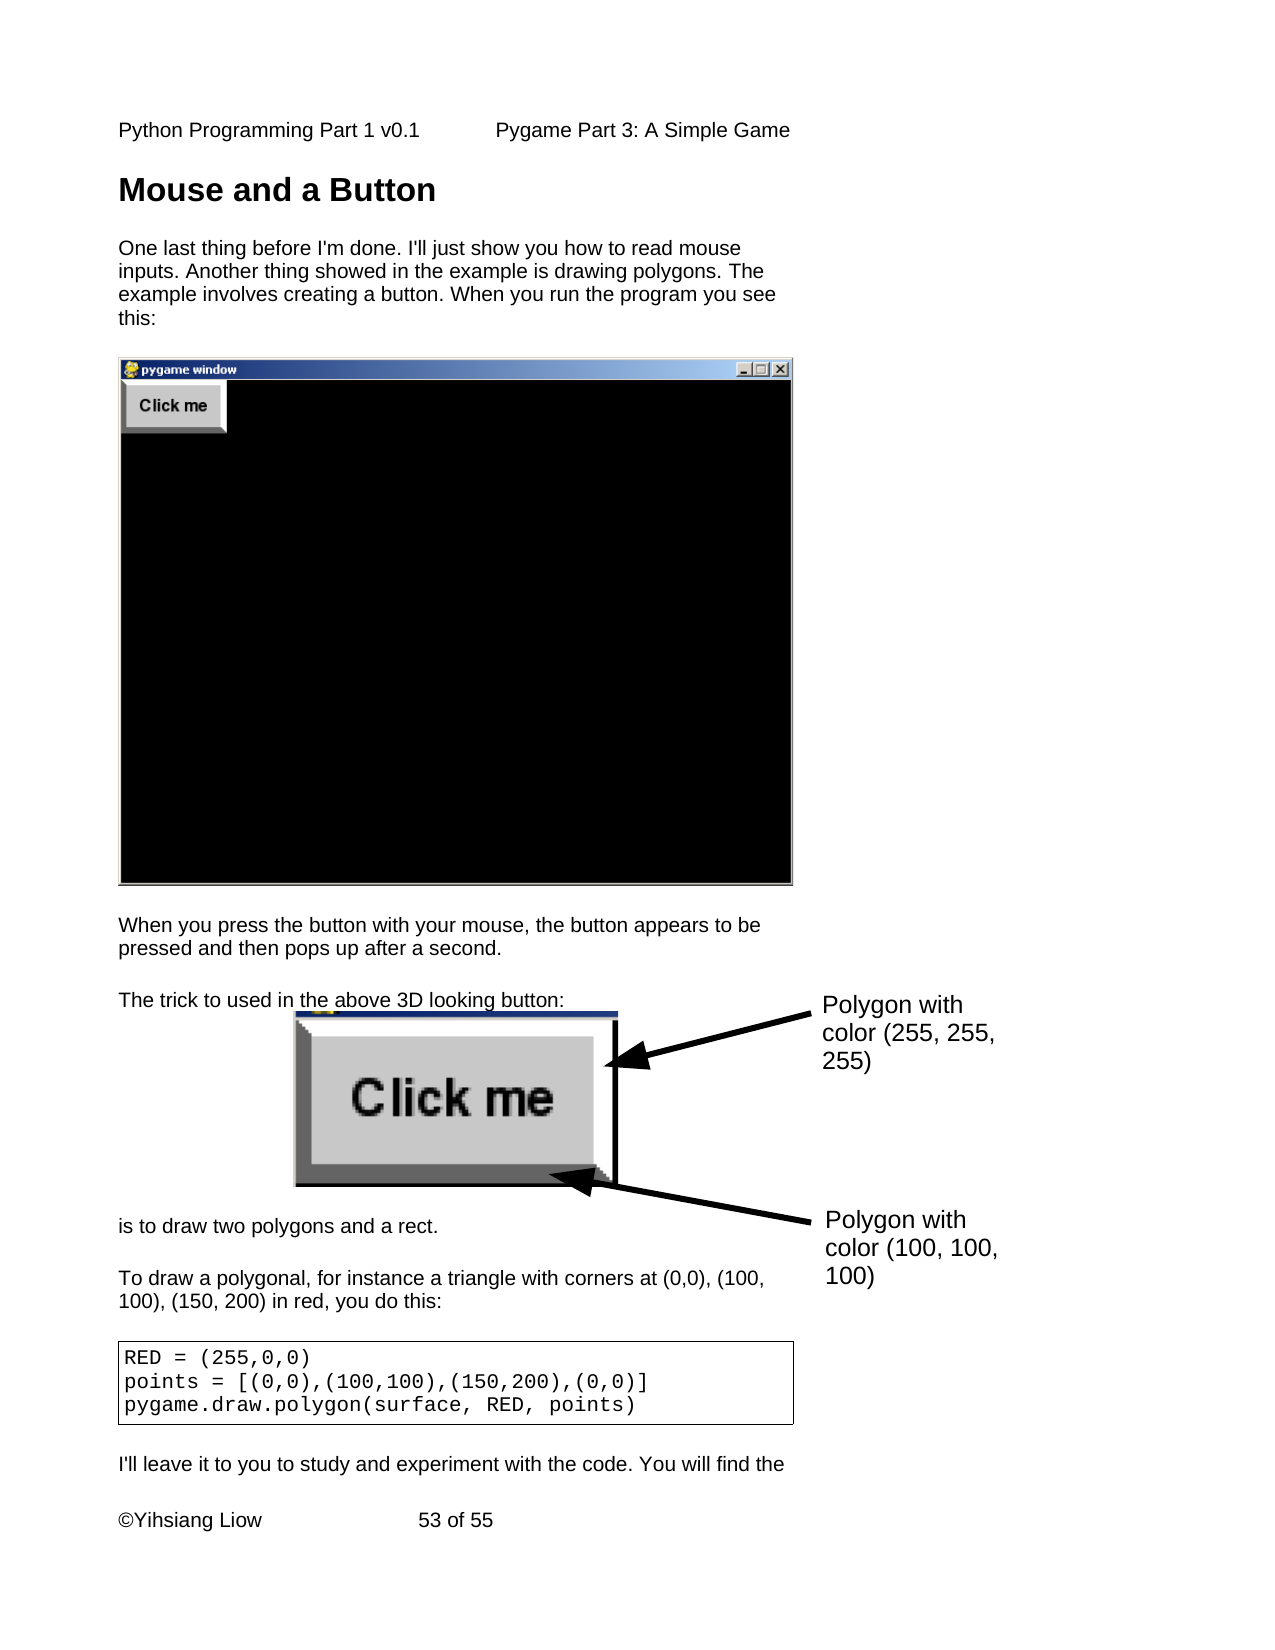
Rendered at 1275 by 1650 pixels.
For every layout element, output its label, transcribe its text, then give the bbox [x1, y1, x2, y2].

text Mouse and a Button [118, 171, 793, 208]
text I'll leave it to you to study and experiment with the code. You will find the [118, 1452, 793, 1476]
text When you press the button with your mouse, the button appears to be pressed and then pops up after a second. [118, 914, 793, 960]
text is to draw two polygons and a rect. [118, 1215, 793, 1238]
table_header RED = (255,0,0) points = [(0,0),(100,100),(150,200),(0,0)] pygame.draw.polygon(surface, RED, points) [119, 1342, 793, 1424]
text One last thing before I'm done. I'll just show you how to read mouse inputs. Another thing showed in the example is drawing polygons. The example involves creating a button. When you run the program you see this: [118, 236, 793, 329]
text The trick to used in the above 3D looking button: [118, 988, 793, 1012]
text To draw a polygonal, for instance a triangle with corners at (0,0), (100, 100), (150, 200) in red, you do this: [118, 1267, 793, 1313]
picture [118, 357, 794, 886]
